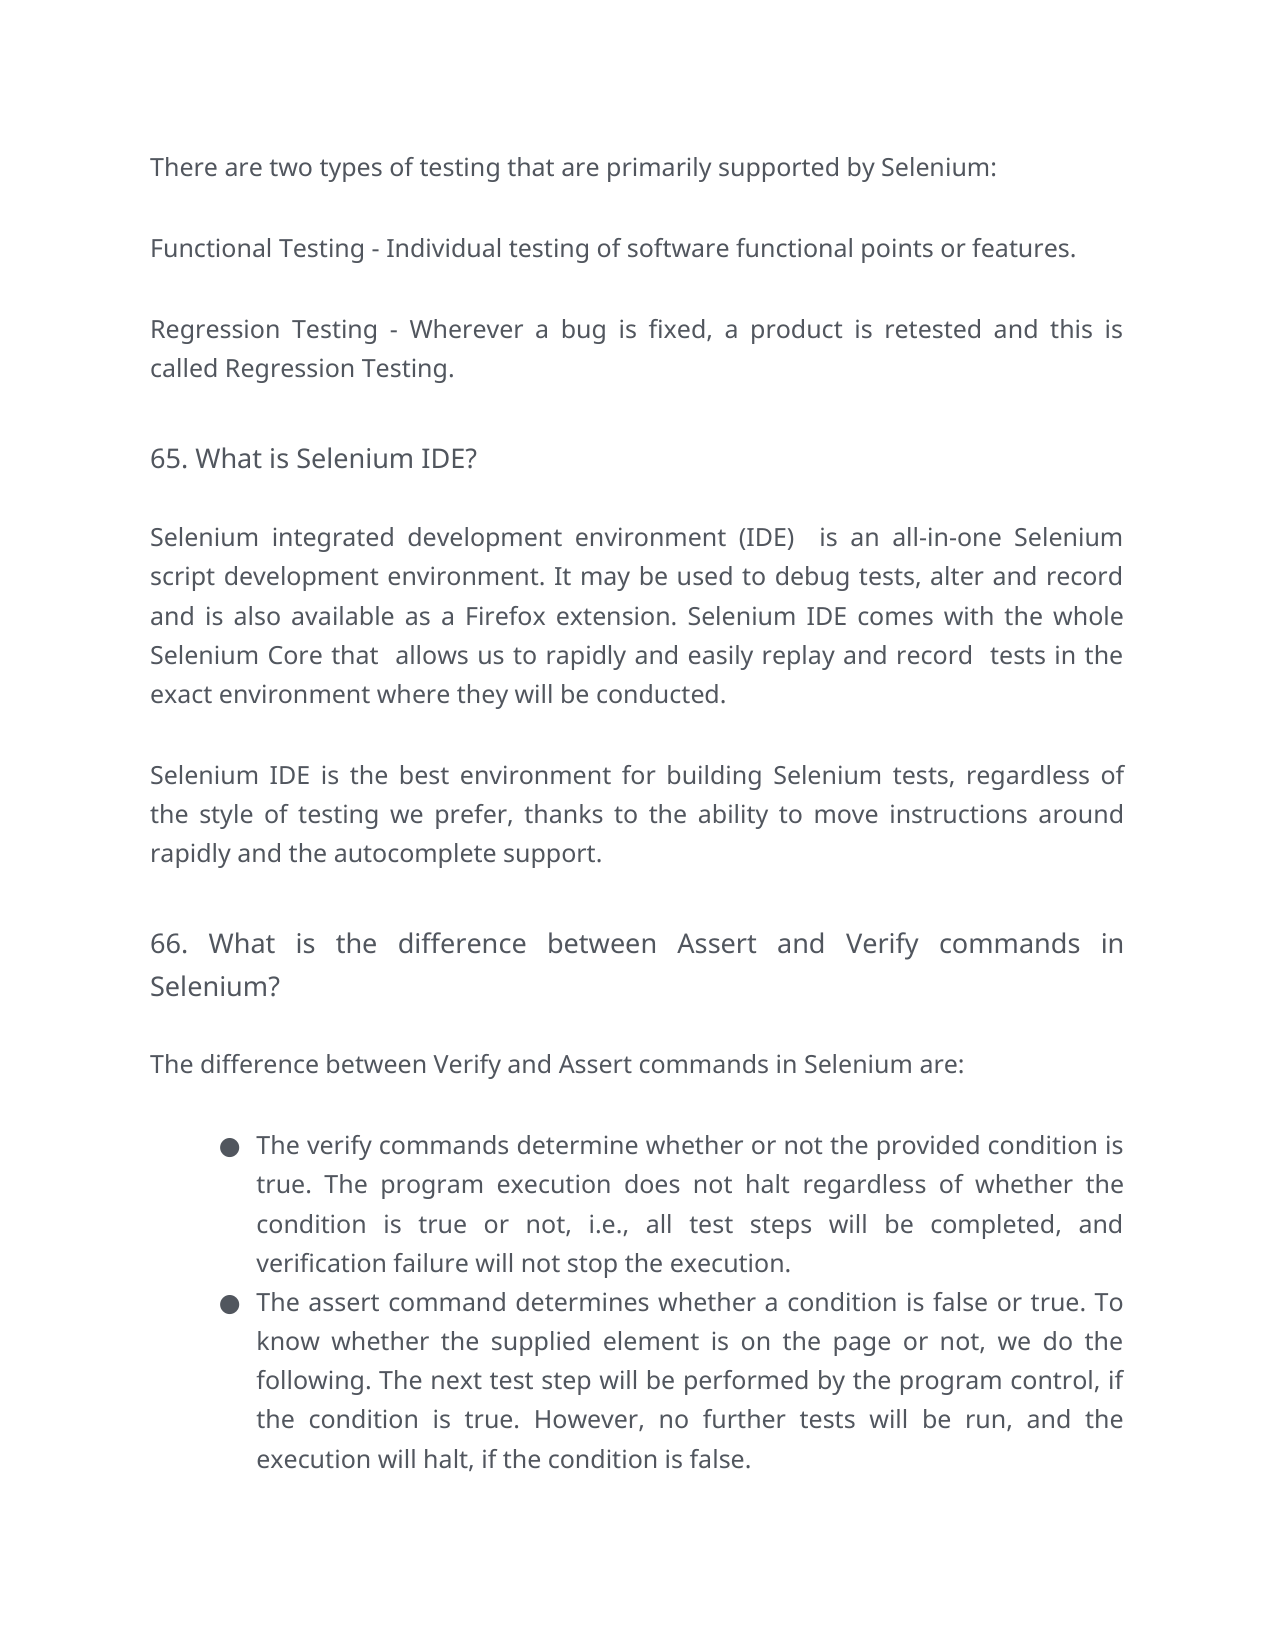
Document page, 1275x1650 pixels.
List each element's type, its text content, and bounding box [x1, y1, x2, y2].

list The assert command determines whether a condition is false or true. To know whether the supplied element is on the page or not, we do the following. The next test step will be performed by the program control, if the condition is true. However, no further tests will be run, and the execution will halt, if the condition is false. [219, 1285, 1125, 1475]
text There are two types of testing that are primarily supported by Selenium: [150, 150, 1125, 184]
subtitle 66. What is the difference between Assert and Verify commands in Selenium? [150, 925, 1125, 1004]
text The difference between Verify and Assert commands in Selenium are: [150, 1047, 1125, 1081]
text Regression Testing - Wherever a bug is fixed, a product is retested and this is called Regression Testing. [150, 312, 1125, 385]
list The verify commands determine whether or not the provided condition is true. The program execution does not halt regardless of whether the condition is true or not, i.e., all test steps will be completed, and verification failure will not stop the execution. [219, 1128, 1125, 1279]
text Selenium IDE is the best environment for building Selenium tests, regardless of the style of testing we prefer, thanks to the ability to move instructions around rapidly and the autocomplete support. [150, 757, 1125, 870]
text Selenium integrated development environment (IDE) is an all-in-one Selenium script development environment. It may be used to debug tests, alter and record and is also available as a Firefox extension. Selenium IDE comes with the whole Selenium Core that allows us to rapidly and easily replay and record tests in the exact environment where they will be conducted. [150, 520, 1125, 711]
text Functional Testing - Individual testing of software functional points or features. [150, 231, 1125, 265]
subtitle 65. What is Selenium IDE? [150, 440, 1125, 477]
